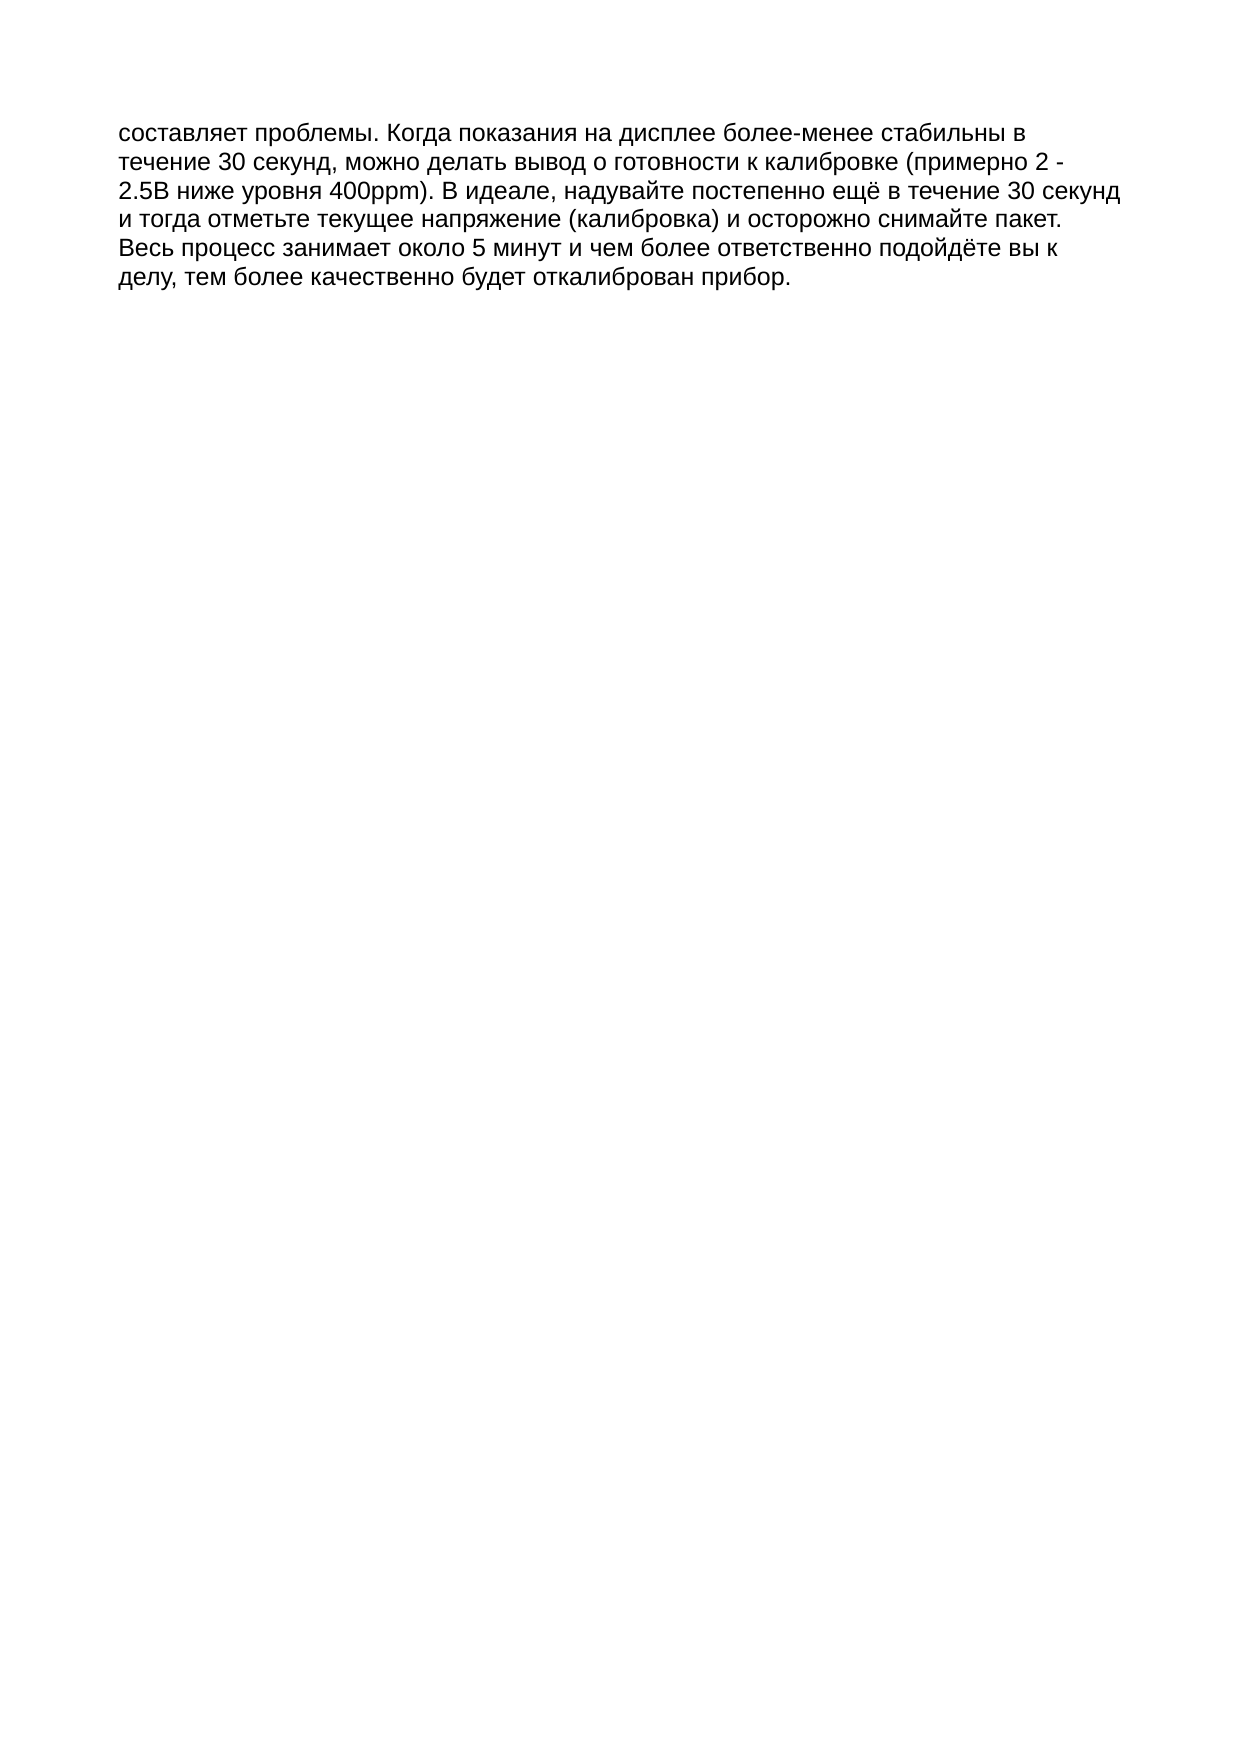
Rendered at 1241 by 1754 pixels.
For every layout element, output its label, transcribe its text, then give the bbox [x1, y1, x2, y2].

text составляет проблемы. Когда показания на дисплее более-менее стабильны в течение 30 секунд, можно делать вывод о готовности к калибровке (примерно 2 - 2.5В ниже уровня 400ppm). В идеале, надувайте постепенно ещё в течение 30 секунд и тогда отметьте текущее напряжение (калибровка) и осторожно снимайте пакет. Весь процесс занимает около 5 минут и чем более ответственно подойдёте вы к делу, тем более качественно будет откалиброван прибор. [118, 118, 1122, 291]
